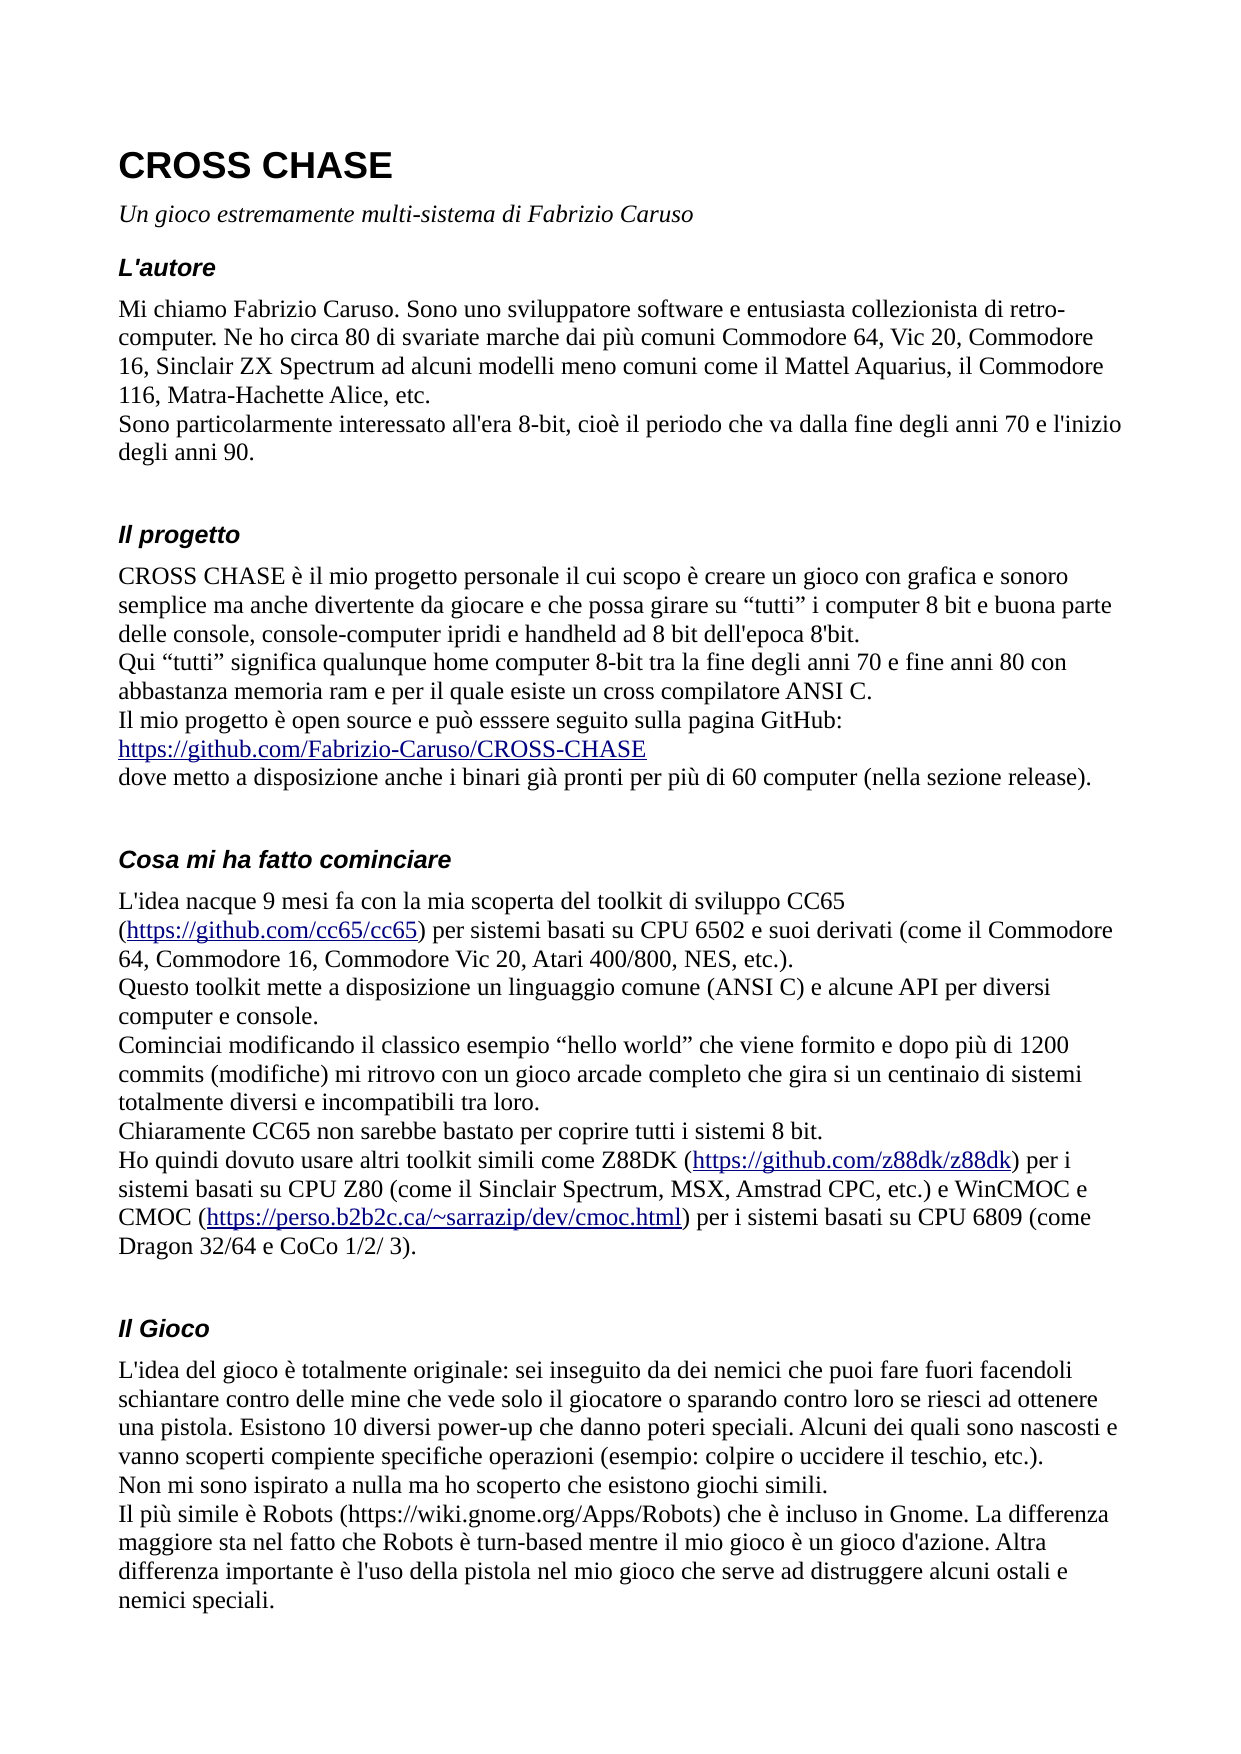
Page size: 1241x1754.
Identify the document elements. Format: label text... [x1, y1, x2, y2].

subtitle L'autore [118, 252, 1122, 281]
subtitle CROSS CHASE [118, 143, 1122, 186]
subtitle Cosa mi ha fatto cominciare [118, 845, 1122, 874]
text Questo toolkit mette a disposizione un linguaggio comune (ANSI C) e alcune API per diversi computer e console. Cominciai modificando il classico esempio “hello world” che viene formito e dopo più di 1200 commits (modifiche) mi ritrovo con un gioco arcade completo che gira si un centinaio di sistemi totalmente diversi e incompatibili tra loro. Chiaramente CC65 non sarebbe bastato per coprire tutti i sistemi 8 bit. Ho quindi dovuto usare altri toolkit simili come Z88DK (https://github.com/z88dk/z88dk) per i sistemi basati su CPU Z80 (come il Sinclair Spectrum, MSX, Amstrad CPC, etc.) e WinCMOC e CMOC (https://perso.b2b2c.ca/~sarrazip/dev/cmoc.html) per i sistemi basati su CPU 6809 (come Dragon 32/64 e CoCo 1/2/ 3). [118, 972, 1122, 1260]
text L'idea nacque 9 mesi fa con la mia scoperta del toolkit di sviluppo CC65 (https://github.com/cc65/cc65) per sistemi basati su CPU 6502 e suoi derivati (come il Commodore 64, Commodore 16, Commodore Vic 20, Atari 400/800, NES, etc.). [118, 886, 1122, 972]
text Mi chiamo Fabrizio Caruso. Sono uno sviluppatore software e entusiasta collezionista di retro-computer. Ne ho circa 80 di svariate marche dai più comuni Commodore 64, Vic 20, Commodore 16, Sinclair ZX Spectrum ad alcuni modelli meno comuni come il Mattel Aquarius, il Commodore 116, Matra-Hachette Alice, etc. Sono particolarmente interessato all'era 8-bit, cioè il periodo che va dalla fine degli anni 70 e l'inizio degli anni 90. [118, 294, 1122, 466]
text L'idea del gioco è totalmente originale: sei inseguito da dei nemici che puoi fare fuori facendoli schiantare contro delle mine che vede solo il giocatore o sparando contro loro se riesci ad ottenere una pistola. Esistono 10 diversi power-up che danno poteri speciali. Alcuni dei quali sono nascosti e vanno scoperti compiente specifiche operazioni (esempio: colpire o uccidere il teschio, etc.). Non mi sono ispirato a nulla ma ho scoperto che esistono giochi simili. Il più simile è Robots (https://wiki.gnome.org/Apps/Robots) che è incluso in Gnome. La differenza maggiore sta nel fatto che Robots è turn-based mentre il mio gioco è un gioco d'azione. Altra differenza importante è l'uso della pistola nel mio gioco che serve ad distruggere alcuni ostali e nemici speciali. [118, 1355, 1122, 1614]
text Un gioco estremamente multi-sistema di Fabrizio Caruso [118, 199, 1122, 227]
text https://github.com/Fabrizio-Caruso/CROSS-CHASE dove metto a disposizione anche i binari già pronti per più di 60 computer (nella sezione release). [118, 734, 1122, 791]
subtitle Il progetto [118, 520, 1122, 549]
subtitle Il Gioco [118, 1314, 1122, 1342]
text CROSS CHASE è il mio progetto personale il cui scopo è creare un gioco con grafica e sonoro semplice ma anche divertente da giocare e che possa girare su “tutti” i computer 8 bit e buona parte delle console, console-computer ipridi e handheld ad 8 bit dell'epoca 8'bit. Qui “tutti” significa qualunque home computer 8-bit tra la fine degli anni 70 e fine anni 80 con abbastanza memoria ram e per il quale esiste un cross compilatore ANSI C. Il mio progetto è open source e può esssere seguito sulla pagina GitHub: [118, 561, 1122, 734]
